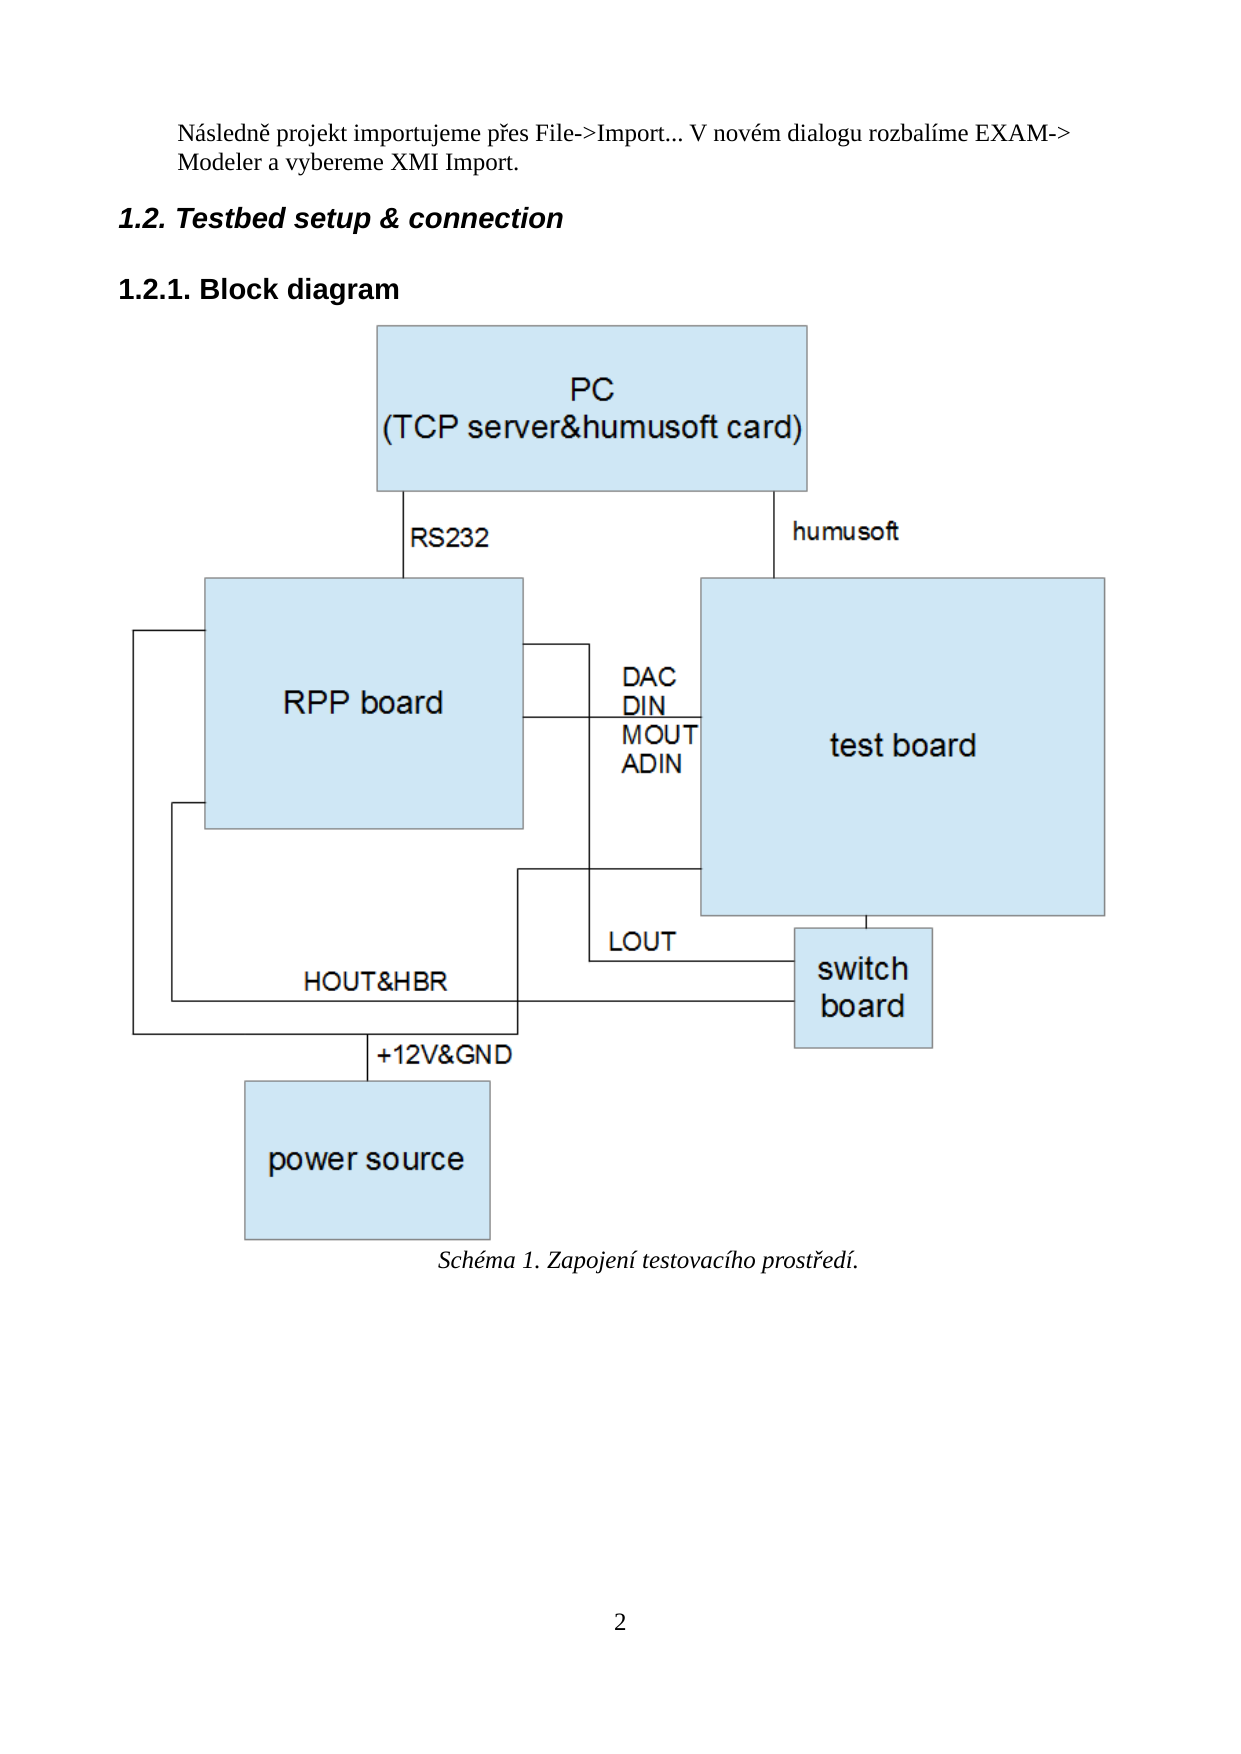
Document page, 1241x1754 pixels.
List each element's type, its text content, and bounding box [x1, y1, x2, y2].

text Následně projekt importujeme přes File->Import... V novém dialogu rozbalíme EXAM-> Modeler a vybereme XMI Import. [177, 118, 1122, 176]
text Schéma 1. Zapojení testovacího prostředí. [177, 318, 1122, 1274]
subtitle Block diagram [118, 272, 1122, 305]
picture [130, 317, 1110, 1246]
subtitle Testbed setup & connection [118, 201, 1122, 234]
